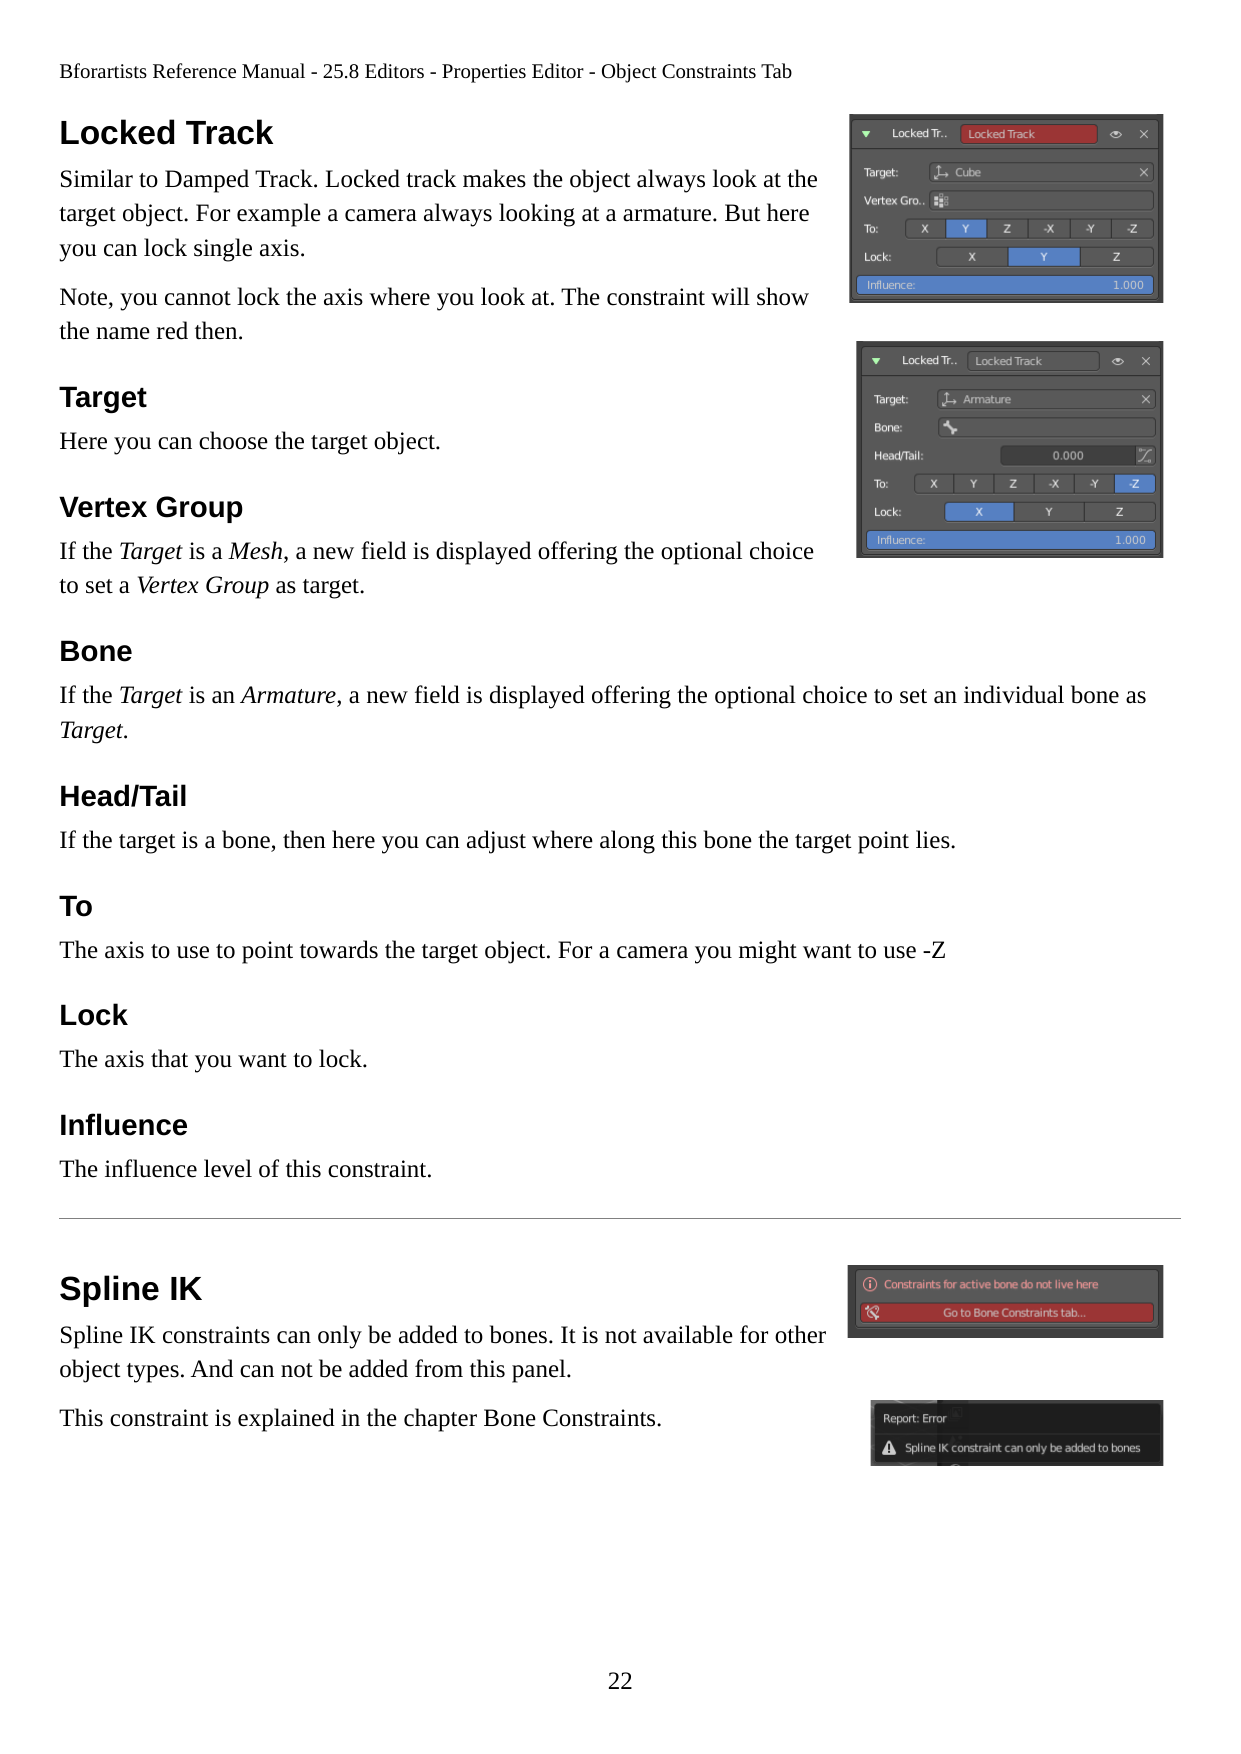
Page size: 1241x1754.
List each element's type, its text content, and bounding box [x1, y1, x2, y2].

text The axis that you want to lock. [59, 1044, 1181, 1073]
text If the Target is an Armature, a new field is displayed offering the optional choice to set an individual bone as Target. [59, 680, 1181, 744]
text If the Target is a Mesh, a new field is displayed offering the optional choice to set a Vertex Group as target. [59, 536, 1181, 599]
text The axis to use to point towards the target object. For a camera you might want to use -Z [59, 935, 1181, 963]
text Here you can choose the target object. [59, 426, 856, 455]
picture [870, 1400, 1164, 1466]
text If the target is a bone, then here you can adjust where along this bone the target point lies. [59, 825, 1181, 853]
subtitle Head/Tail [59, 778, 1181, 812]
subtitle Lock [59, 998, 1181, 1032]
text The influence level of this constraint. [59, 1154, 1181, 1183]
subtitle [1164, 1268, 1181, 1307]
subtitle [1164, 490, 1181, 523]
subtitle Target [59, 380, 856, 414]
subtitle Spline IK [59, 1268, 847, 1307]
picture [849, 114, 1164, 303]
picture [847, 1265, 1164, 1338]
picture [856, 341, 1164, 558]
text This constraint is explained in the chapter Bone Constraints. [59, 1403, 870, 1432]
subtitle Bone [59, 634, 1181, 668]
subtitle Locked Track [59, 113, 1181, 151]
text Similar to Damped Track. Locked track makes the object always look at the target object. For example a camera always looking at a armature. But here you can lock single axis. [59, 164, 849, 261]
text Note, you cannot lock the axis where you look at. The constraint will show the name red then. [59, 282, 1181, 345]
subtitle Vertex Group [59, 490, 856, 523]
subtitle [1164, 380, 1181, 414]
text Spline IK constraints can only be added to bones. It is not available for other object types. And can not be added from this panel. [59, 1320, 1181, 1383]
subtitle Influence [59, 1108, 1181, 1142]
subtitle To [59, 888, 1181, 922]
